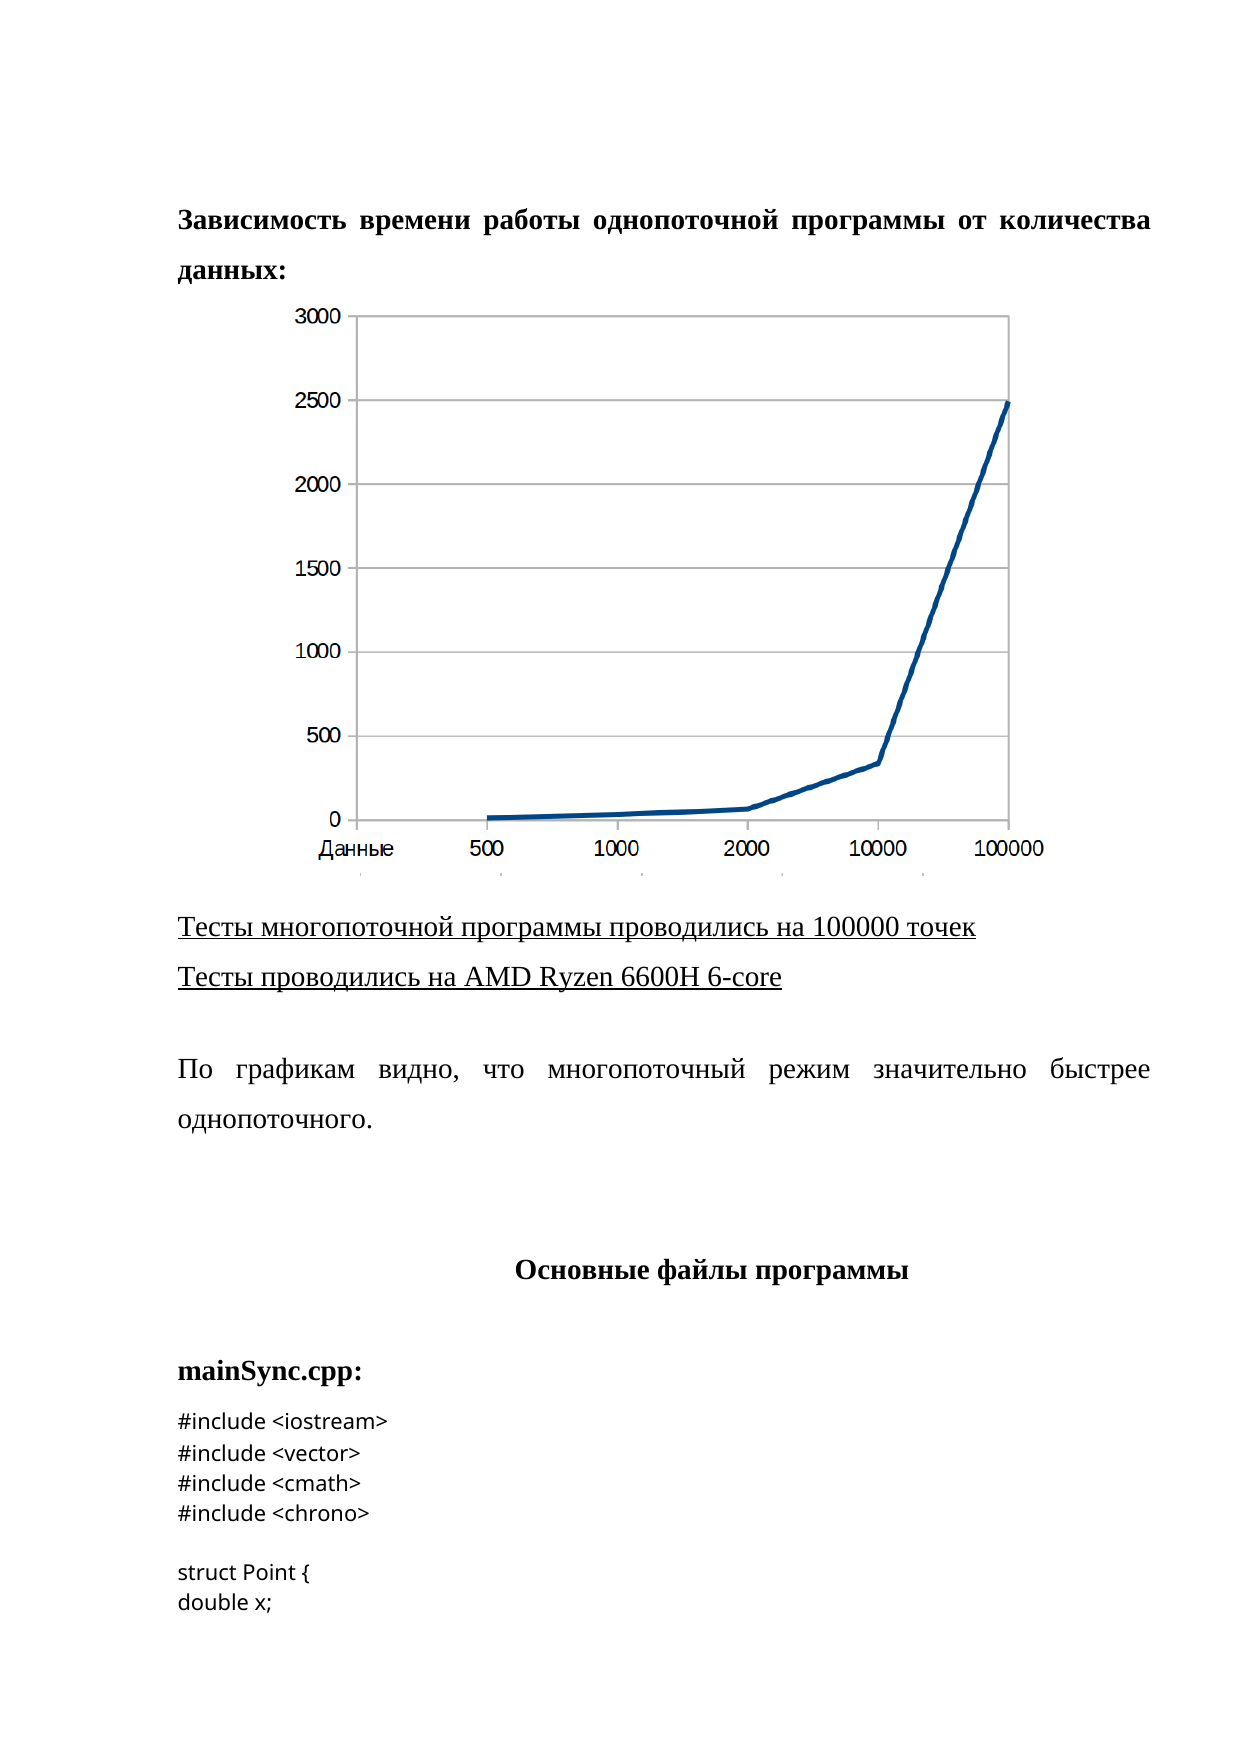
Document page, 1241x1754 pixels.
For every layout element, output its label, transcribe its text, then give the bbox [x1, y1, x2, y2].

text struct Point { [177, 1557, 1152, 1587]
list Тесты проводились на AMD Ryzen 6600H 6-core [177, 959, 1152, 992]
text double x; [177, 1587, 1152, 1617]
list По графикам видно, что многопоточный режим значительно быстрее однопоточного. [177, 1051, 1152, 1135]
list Зависимость времени работы однопоточной программы от количества данных: [177, 202, 1152, 286]
text #include <vector> [177, 1438, 1152, 1468]
text #include <cmath> [177, 1468, 1152, 1498]
text #include <chrono> [177, 1498, 1152, 1527]
text #include <iostream> [177, 1406, 1152, 1436]
list Тесты многопоточной программы проводились на 100000 точек [177, 303, 1152, 942]
text mainSync.cpp: [177, 1353, 1152, 1387]
picture [276, 293, 1053, 876]
list Основные файлы программы [325, 1252, 1152, 1286]
